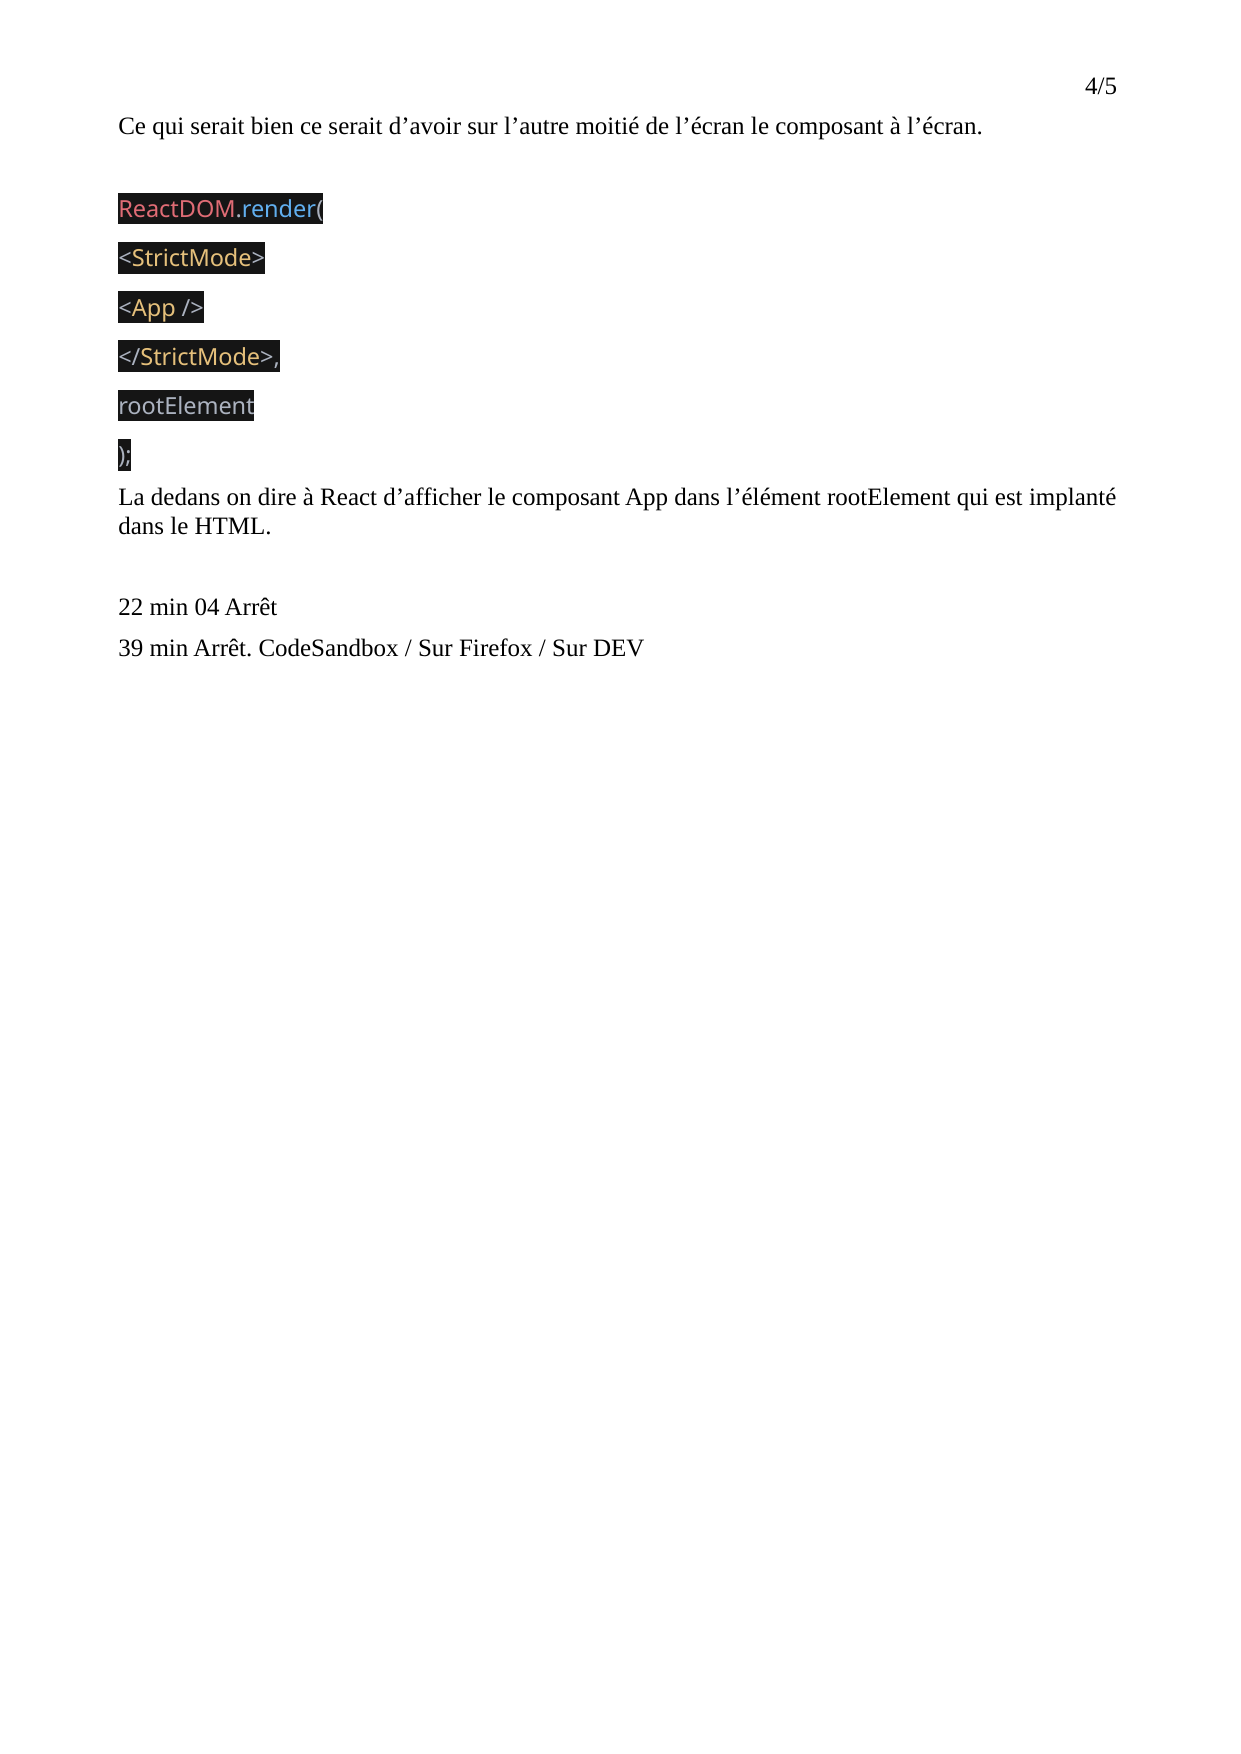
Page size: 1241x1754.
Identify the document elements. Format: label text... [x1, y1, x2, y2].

text rootElement [118, 384, 1122, 421]
text La dedans on dire à React d’afficher le composant App dans l’élément rootElement qui est implanté dans le HTML. [118, 482, 1122, 540]
text 39 min Arrêt. CodeSandbox / Sur Firefox / Sur DEV [118, 633, 1122, 662]
text Ce qui serait bien ce serait d’avoir sur l’autre moitié de l’écran le composant à l’écran. [118, 111, 1122, 140]
text 22 min 04 Arrêt [118, 592, 1122, 621]
text <StrictMode> [118, 236, 1122, 274]
text ReactDOM.render( [118, 192, 1122, 224]
text </StrictMode>, [118, 335, 1122, 372]
text ); [118, 433, 1122, 471]
text <App /> [118, 285, 1122, 323]
